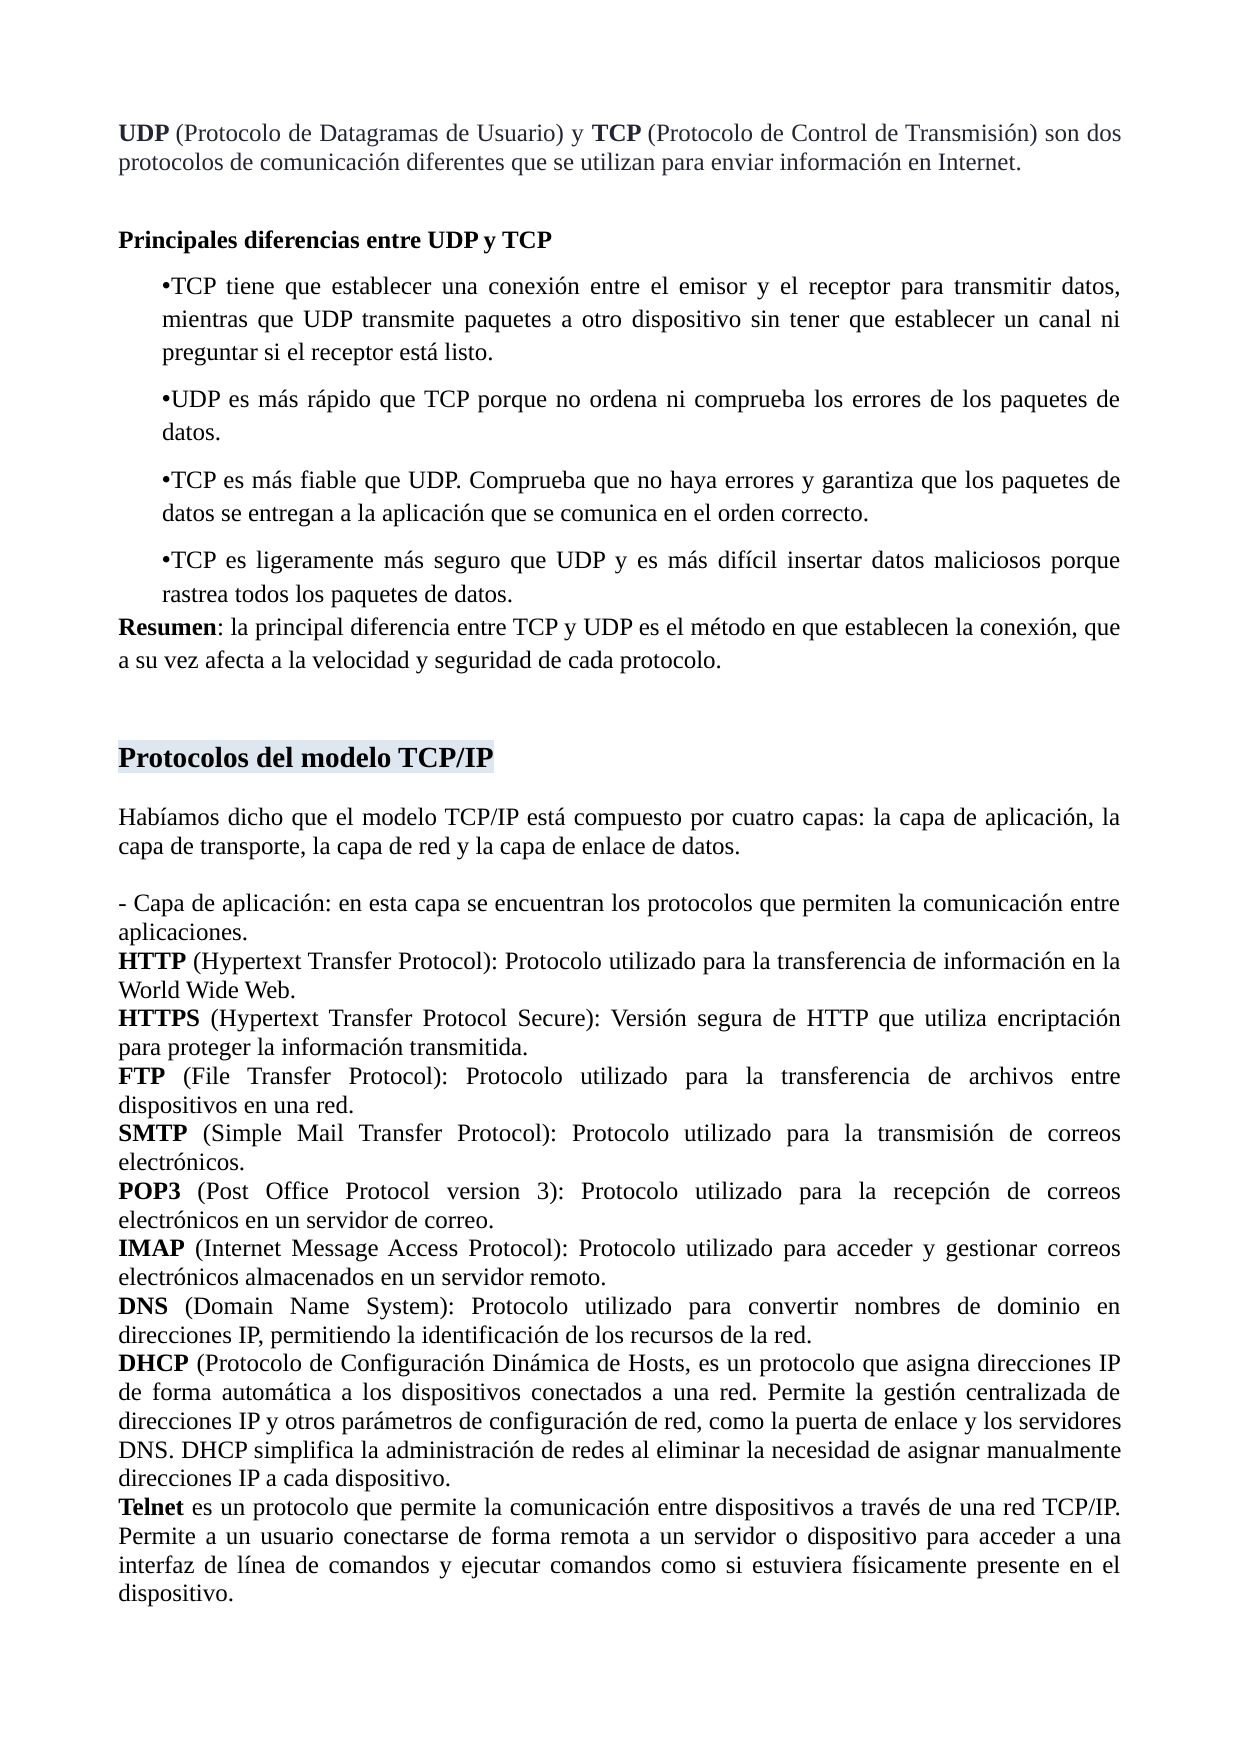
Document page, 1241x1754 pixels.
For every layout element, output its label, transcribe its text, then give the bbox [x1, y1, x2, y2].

text UDP (Protocolo de Datagramas de Usuario) y TCP (Protocolo de Control de Transmisión) son dos protocolos de comunicación diferentes que se utilizan para enviar información en Internet. [118, 118, 1122, 176]
subtitle Principales diferencias entre UDP y TCP [118, 225, 1122, 254]
text Telnet es un protocolo que permite la comunicación entre dispositivos a través de una red TCP/IP. Permite a un usuario conectarse de forma remota a un servidor o dispositivo para acceder a una interfaz de línea de comandos y ejecutar comandos como si estuviera físicamente presente en el dispositivo. [118, 1492, 1122, 1607]
text Resumen: la principal diferencia entre TCP y UDP es el método en que establecen la conexión, que a su vez afecta a la velocidad y seguridad de cada protocolo. [118, 612, 1122, 673]
text POP3 (Post Office Protocol version 3): Protocolo utilizado para la recepción de correos electrónicos en un servidor de correo. [118, 1176, 1122, 1233]
text IMAP (Internet Message Access Protocol): Protocolo utilizado para acceder y gestionar correos electrónicos almacenados en un servidor remoto. [118, 1233, 1122, 1291]
text HTTPS (Hypertext Transfer Protocol Secure): Versión segura de HTTP que utiliza encriptación para proteger la información transmitida. [118, 1003, 1122, 1061]
text DHCP (Protocolo de Configuración Dinámica de Hosts, es un protocolo que asigna direcciones IP de forma automática a los dispositivos conectados a una red. Permite la gestión centralizada de direcciones IP y otros parámetros de configuración de red, como la puerta de enlace y los servidores DNS. DHCP simplifica la administración de redes al eliminar la necesidad de asignar manualmente direcciones IP a cada dispositivo. [118, 1348, 1122, 1492]
text Protocolos del modelo TCP/IP [118, 740, 1122, 773]
list TCP es ligeramente más seguro que UDP y es más difícil insertar datos maliciosos porque rastrea todos los paquetes de datos. [118, 546, 1122, 607]
text SMTP (Simple Mail Transfer Protocol): Protocolo utilizado para la transmisión de correos electrónicos. [118, 1118, 1122, 1176]
text HTTP (Hypertext Transfer Protocol): Protocolo utilizado para la transferencia de información en la World Wide Web. [118, 946, 1122, 1003]
text FTP (File Transfer Protocol): Protocolo utilizado para la transferencia de archivos entre dispositivos en una red. [118, 1061, 1122, 1118]
text DNS (Domain Name System): Protocolo utilizado para convertir nombres de dominio en direcciones IP, permitiendo la identificación de los recursos de la red. [118, 1291, 1122, 1348]
list TCP tiene que establecer una conexión entre el emisor y el receptor para transmitir datos, mientras que UDP transmite paquetes a otro dispositivo sin tener que establecer un canal ni preguntar si el receptor está listo. [118, 271, 1122, 366]
list TCP es más fiable que UDP. Comprueba que no haya errores y garantiza que los paquetes de datos se entregan a la aplicación que se comunica en el orden correcto. [118, 465, 1122, 527]
list UDP es más rápido que TCP porque no ordena ni comprueba los errores de los paquetes de datos. [118, 384, 1122, 446]
text Habíamos dicho que el modelo TCP/IP está compuesto por cuatro capas: la capa de aplicación, la capa de transporte, la capa de red y la capa de enlace de datos. [118, 802, 1122, 860]
text - Capa de aplicación: en esta capa se encuentran los protocolos que permiten la comunicación entre aplicaciones. [118, 888, 1122, 946]
